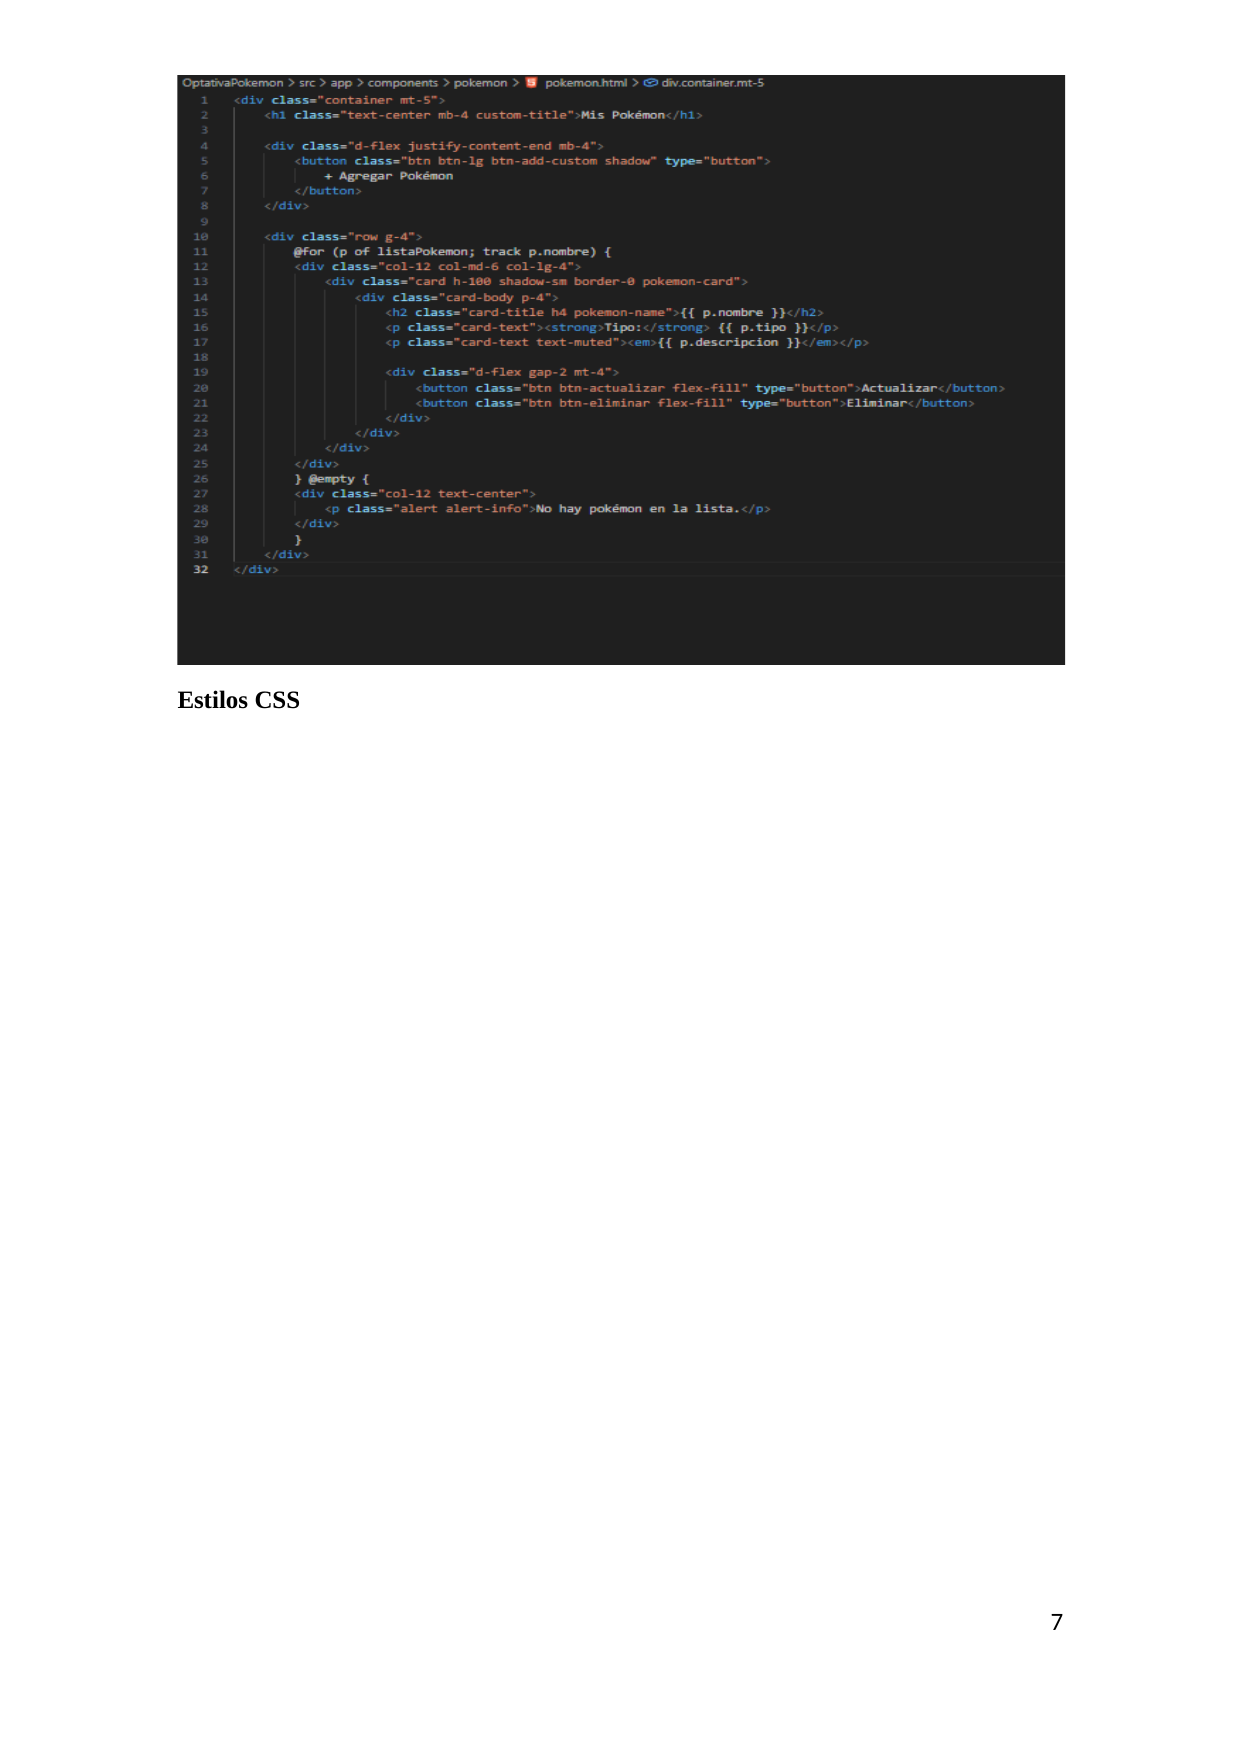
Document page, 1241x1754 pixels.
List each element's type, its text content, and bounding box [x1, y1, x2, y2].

text Estilos CSS [177, 686, 1063, 714]
